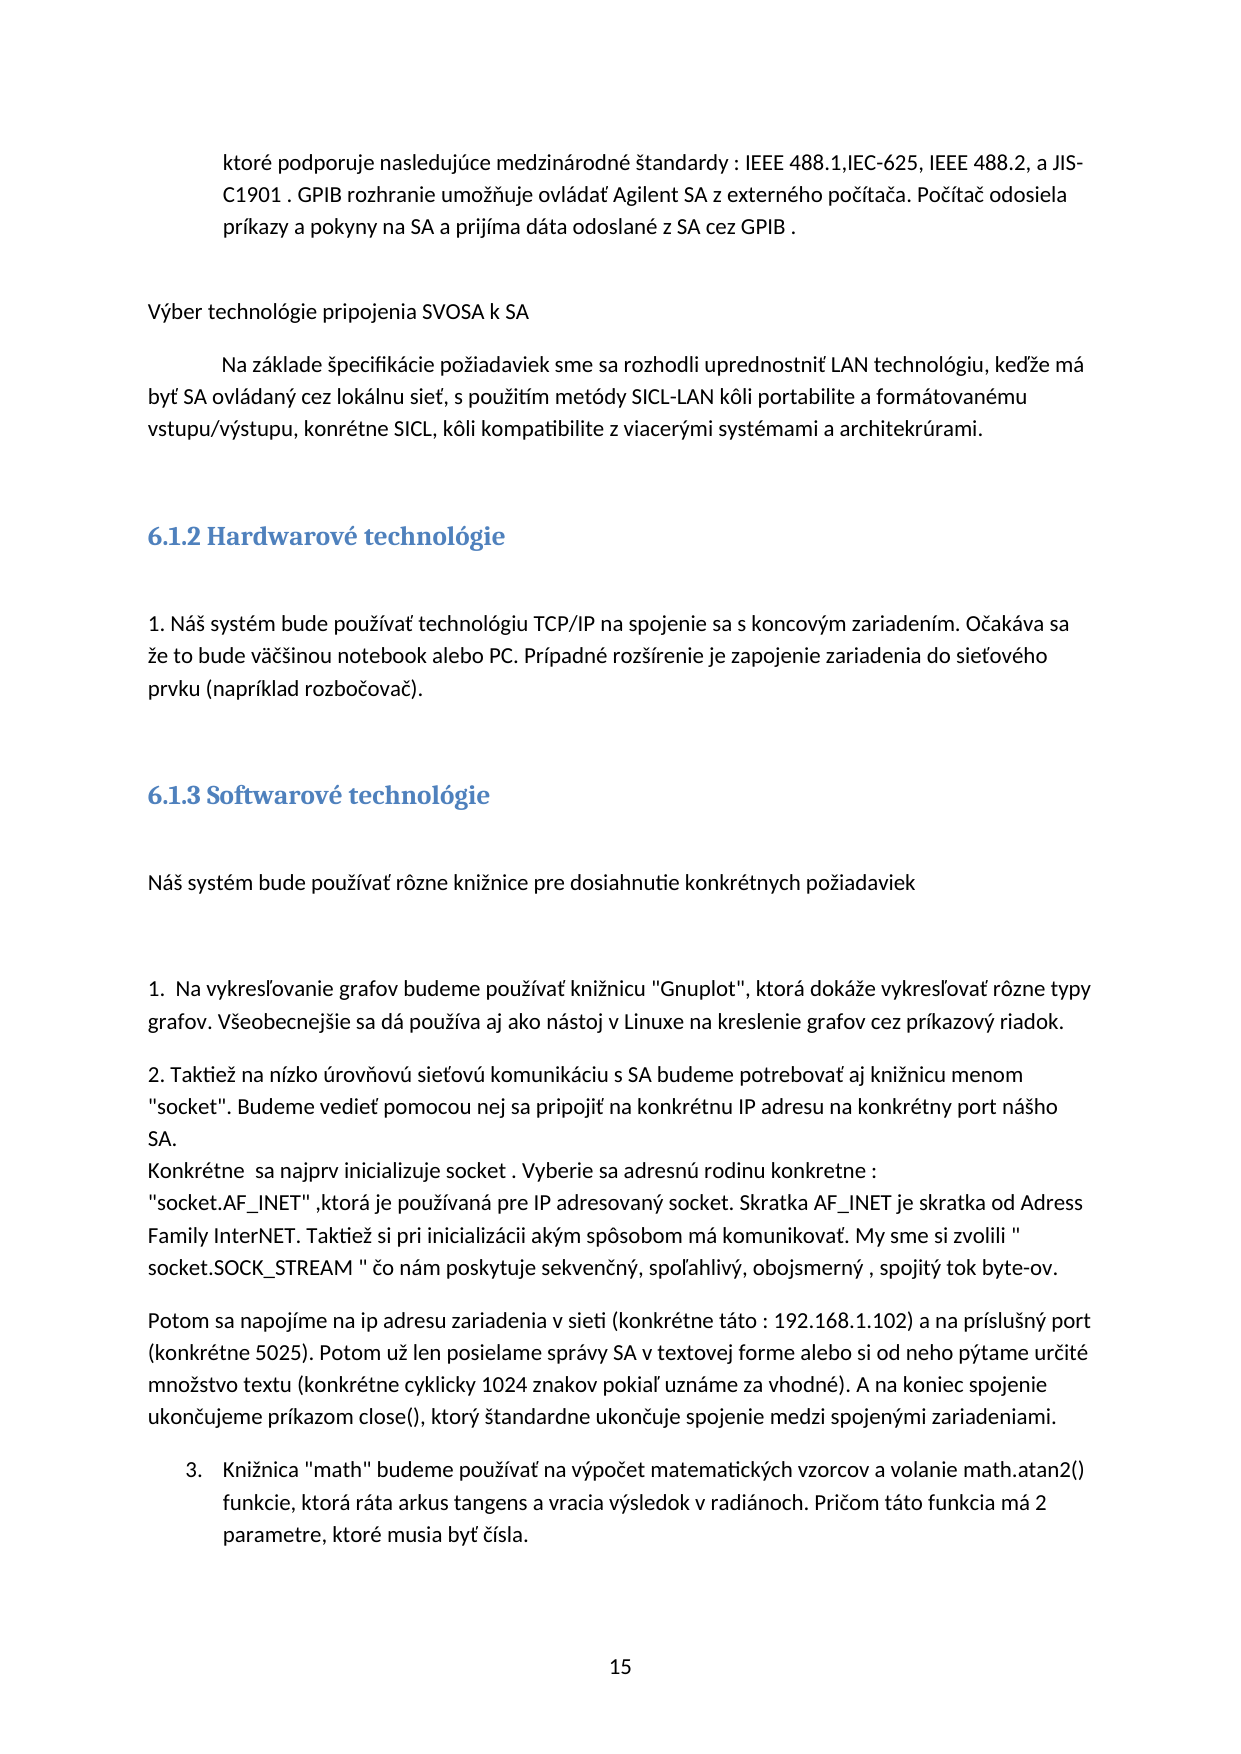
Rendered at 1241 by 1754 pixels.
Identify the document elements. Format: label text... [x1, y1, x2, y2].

subtitle 6.1.3 Softwarové technológie [148, 780, 1093, 811]
list ktoré podporuje nasledujúce medzinárodné štandardy : IEEE 488.1,IEC-625, IEEE 488.2, a JIS-C1901 . GPIB rozhranie umožňuje ovládať Agilent SA z externého počítača. Počítač odosiela príkazy a pokyny na SA a prijíma dáta odoslané z SA cez GPIB . [185, 148, 1093, 272]
text Potom sa napojíme na ip adresu zariadenia v sieti (konkrétne táto : 192.168.1.102) a na príslušný port (konkrétne 5025). Potom už len posielame správy SA v textovej forme alebo si od neho pýtame určité množstvo textu (konkrétne cyklicky 1024 znakov pokiaľ uznáme za vhodné). A na koniec spojenie ukončujeme príkazom close(), ktorý štandardne ukončuje spojenie medzi spojenými zariadeniami. [148, 1306, 1093, 1431]
text 2. Taktiež na nízko úrovňovú sieťovú komunikáciu s SA budeme potrebovať aj knižnicu menom "socket". Budeme vedieť pomocou nej sa pripojiť na konkrétnu IP adresu na konkrétny port nášho SA. Konkrétne sa najprv inicializuje socket . Vyberie sa adresnú rodinu konkretne : "socket.AF_INET" ,ktorá je používaná pre IP adresovaný socket. Skratka AF_INET je skratka od Adress Family InterNET. Taktiež si pri inicializácii akým spôsobom má komunikovať. My sme si zvolili " socket.SOCK_STREAM " čo nám poskytuje sekvenčný, spoľahlivý, obojsmerný , spojitý tok byte-ov. [148, 1060, 1093, 1281]
text Náš systém bude používať rôzne knižnice pre dosiahnutie konkrétnych požiadaviek [148, 868, 1093, 897]
text 1. Náš systém bude používať technológiu TCP/IP na spojenie sa s koncovým zariadením. Očakáva sa že to bude väčšinou notebook alebo PC. Prípadné rozšírenie je zapojenie zariadenia do sieťového prvku (napríklad rozbočovač). [148, 609, 1093, 702]
subtitle 6.1.2 Hardwarové technológie [148, 521, 1093, 552]
list Knižnica "math" budeme používať na výpočet matematických vzorcov a volanie math.atan2() funkcie, ktorá ráta arkus tangens a vracia výsledok v radiánoch. Pričom táto funkcia má 2 parametre, ktoré musia byť čísla. [185, 1456, 1093, 1548]
text 1. Na vykresľovanie grafov budeme používať knižnicu "Gnuplot", ktorá dokáže vykresľovať rôzne typy grafov. Všeobecnejšie sa dá používa aj ako nástoj v Linuxe na kreslenie grafov cez príkazový riadok. [148, 974, 1093, 1035]
text Na základe špecifikácie požiadaviek sme sa rozhodli uprednostniť LAN technológiu, keďže má byť SA ovládaný cez lokálnu sieť, s použitím metódy SICL-LAN kôli portabilite a formátovanému vstupu/výstupu, konrétne SICL, kôli kompatibilite z viacerými systémami a architekrúrami. [148, 350, 1093, 443]
text Výber technológie pripojenia SVOSA k SA [148, 297, 1093, 325]
